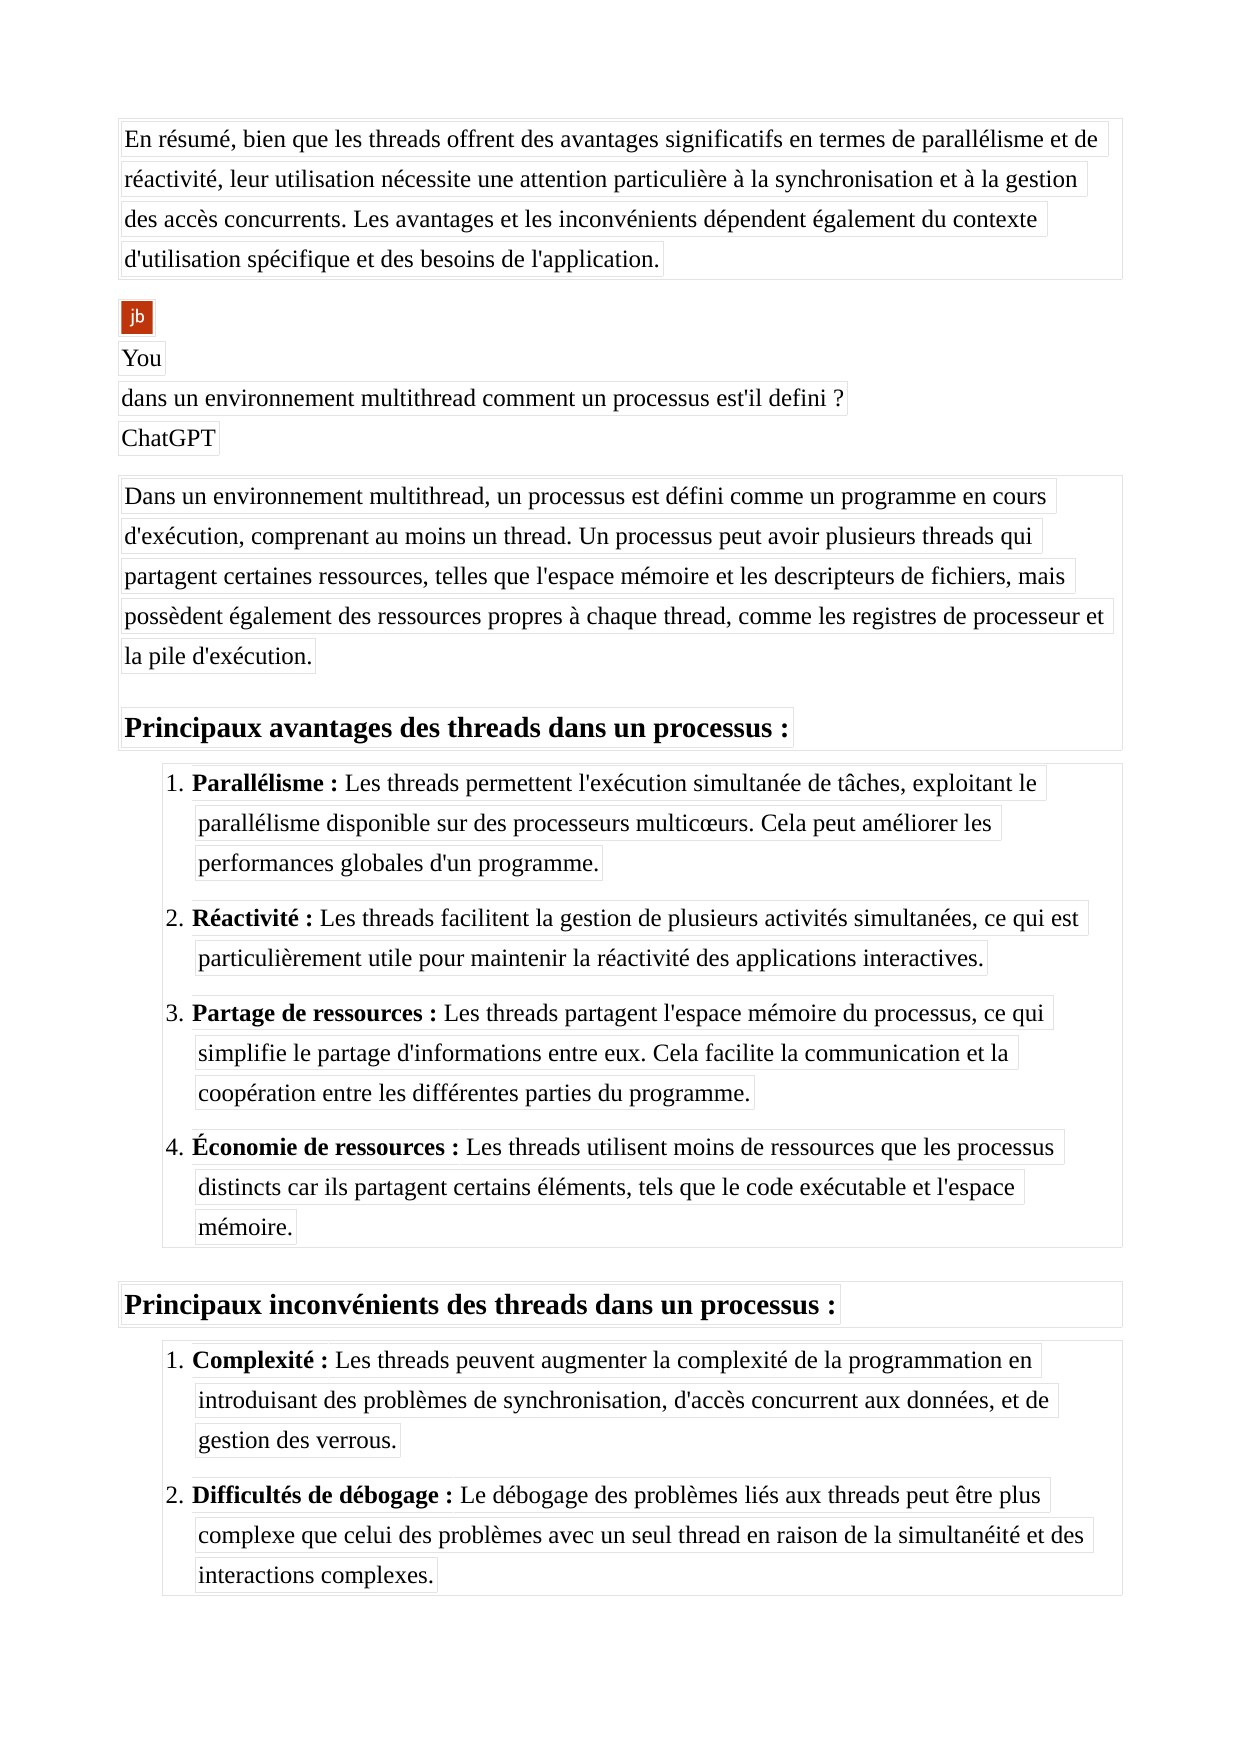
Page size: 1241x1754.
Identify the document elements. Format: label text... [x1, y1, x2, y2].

picture [121, 301, 153, 334]
text [166, 341, 1122, 375]
text Dans un environnement multithread, un processus est défini comme un programme en cours d'exécution, comprenant au moins un thread. Un processus peut avoir plusieurs threads qui partagent certaines ressources, telles que l'espace mémoire et les descripteurs de fichiers, mais possèdent également des ressources propres à chaque thread, comme les registres de processeur et la pile d'exécution. [119, 476, 1122, 673]
subtitle Principaux inconvénients des threads dans un processus : [119, 1282, 1122, 1327]
subtitle Principaux avantages des threads dans un processus : [119, 704, 1122, 750]
text dans un environnement multithread comment un processus est'il defini ? [119, 382, 847, 415]
list Parallélisme : Les threads permettent l'exécution simultanée de tâches, exploitant le parallélisme disponible sur des processeurs multicœurs. Cela peut améliorer les performances globales d'un programme. [163, 764, 1122, 880]
text ChatGPT [119, 422, 219, 455]
text [848, 381, 1122, 415]
list Économie de ressources : Les threads utilisent moins de ressources que les processus distincts car ils partagent certains éléments, tels que le code exécutable et l'espace mémoire. [163, 1126, 1122, 1247]
list Difficultés de débogage : Le débogage des problèmes liés aux threads peut être plus complexe que celui des problèmes avec un seul thread en raison de la simultanéité et des interactions complexes. [163, 1474, 1122, 1595]
list Partage de ressources : Les threads partagent l'espace mémoire du processus, ce qui simplifie le partage d'informations entre eux. Cela facilite la communication et la coopération entre les différentes parties du programme. [163, 992, 1122, 1109]
list Réactivité : Les threads facilitent la gestion de plusieurs activités simultanées, ce qui est particulièrement utile pour maintenir la réactivité des applications interactives. [163, 897, 1122, 975]
text You [119, 342, 165, 375]
text En résumé, bien que les threads offrent des avantages significatifs en termes de parallélisme et de réactivité, leur utilisation nécessite une attention particulière à la synchronisation et à la gestion des accès concurrents. Les avantages et les inconvénients dépendent également du contexte d'utilisation spécifique et des besoins de l'application. [119, 119, 1122, 279]
text [220, 421, 1122, 455]
list Complexité : Les threads peuvent augmenter la complexité de la programmation en introduisant des problèmes de synchronisation, d'accès concurrent aux données, et de gestion des verrous. [163, 1341, 1122, 1457]
